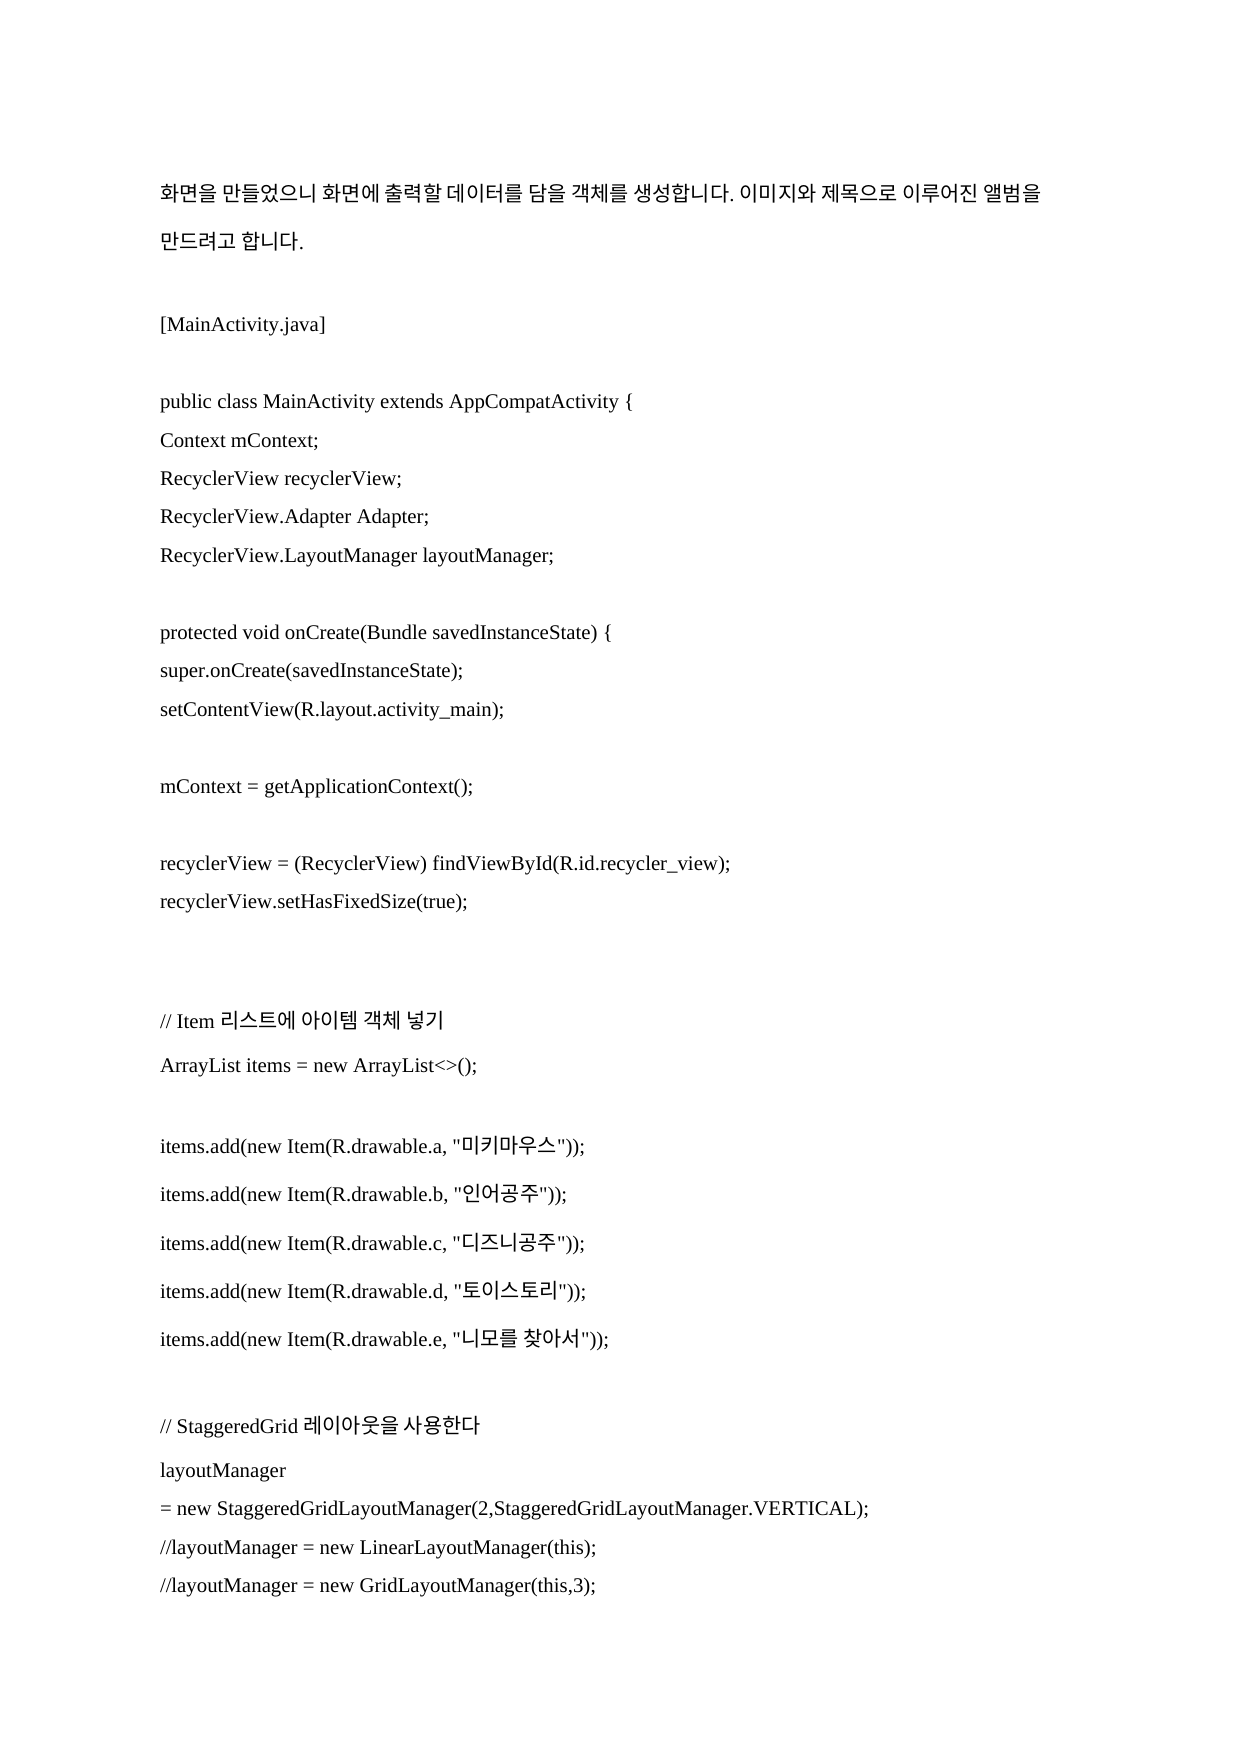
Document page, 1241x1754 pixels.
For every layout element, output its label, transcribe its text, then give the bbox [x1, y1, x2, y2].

text recyclerView.setHasFixedSize(true); [160, 889, 1122, 913]
text items.add(new Item(R.drawable.c, "디즈니공주")); [160, 1226, 1122, 1256]
text items.add(new Item(R.drawable.e, "니모를 찾아서")); [160, 1323, 1122, 1353]
text // StaggeredGrid 레이아웃을 사용한다 [160, 1409, 1122, 1440]
text layoutManager [160, 1458, 1122, 1482]
text RecyclerView recyclerView; [160, 466, 1122, 490]
text //layoutManager = new GridLayoutManager(this,3); [160, 1573, 1122, 1597]
text = new StaggeredGridLayoutManager(2,StaggeredGridLayoutManager.VERTICAL); [160, 1496, 1122, 1520]
text items.add(new Item(R.drawable.a, "미키마우스")); [160, 1129, 1122, 1159]
text items.add(new Item(R.drawable.b, "인어공주")); [160, 1178, 1122, 1208]
text 화면을 만들었으니 화면에 출력할 데이터를 담을 객체를 생성합니다. 이미지와 제목으로 이루어진 앨범을 만드려고 합니다. [160, 177, 1122, 256]
text //layoutManager = new LinearLayoutManager(this); [160, 1535, 1122, 1559]
text // Item 리스트에 아이템 객체 넣기 [160, 1004, 1122, 1034]
text RecyclerView.Adapter Adapter; [160, 504, 1122, 528]
text mContext = getApplicationContext(); [160, 773, 1122, 798]
text recyclerView = (RecyclerView) findViewById(R.id.recycler_view); [160, 850, 1122, 874]
text public class MainActivity extends AppCompatActivity { [160, 389, 1122, 413]
text super.onCreate(savedInstanceState); [160, 658, 1122, 682]
text [MainActivity.java] [160, 312, 1122, 336]
text setContentView(R.layout.activity_main); [160, 697, 1122, 721]
text ArrayList items = new ArrayList<>(); [160, 1052, 1122, 1077]
text items.add(new Item(R.drawable.d, "토이스토리")); [160, 1274, 1122, 1304]
text RecyclerView.LayoutManager layoutManager; [160, 543, 1122, 567]
text Context mContext; [160, 428, 1122, 452]
text protected void onCreate(Bundle savedInstanceState) { [160, 620, 1122, 644]
